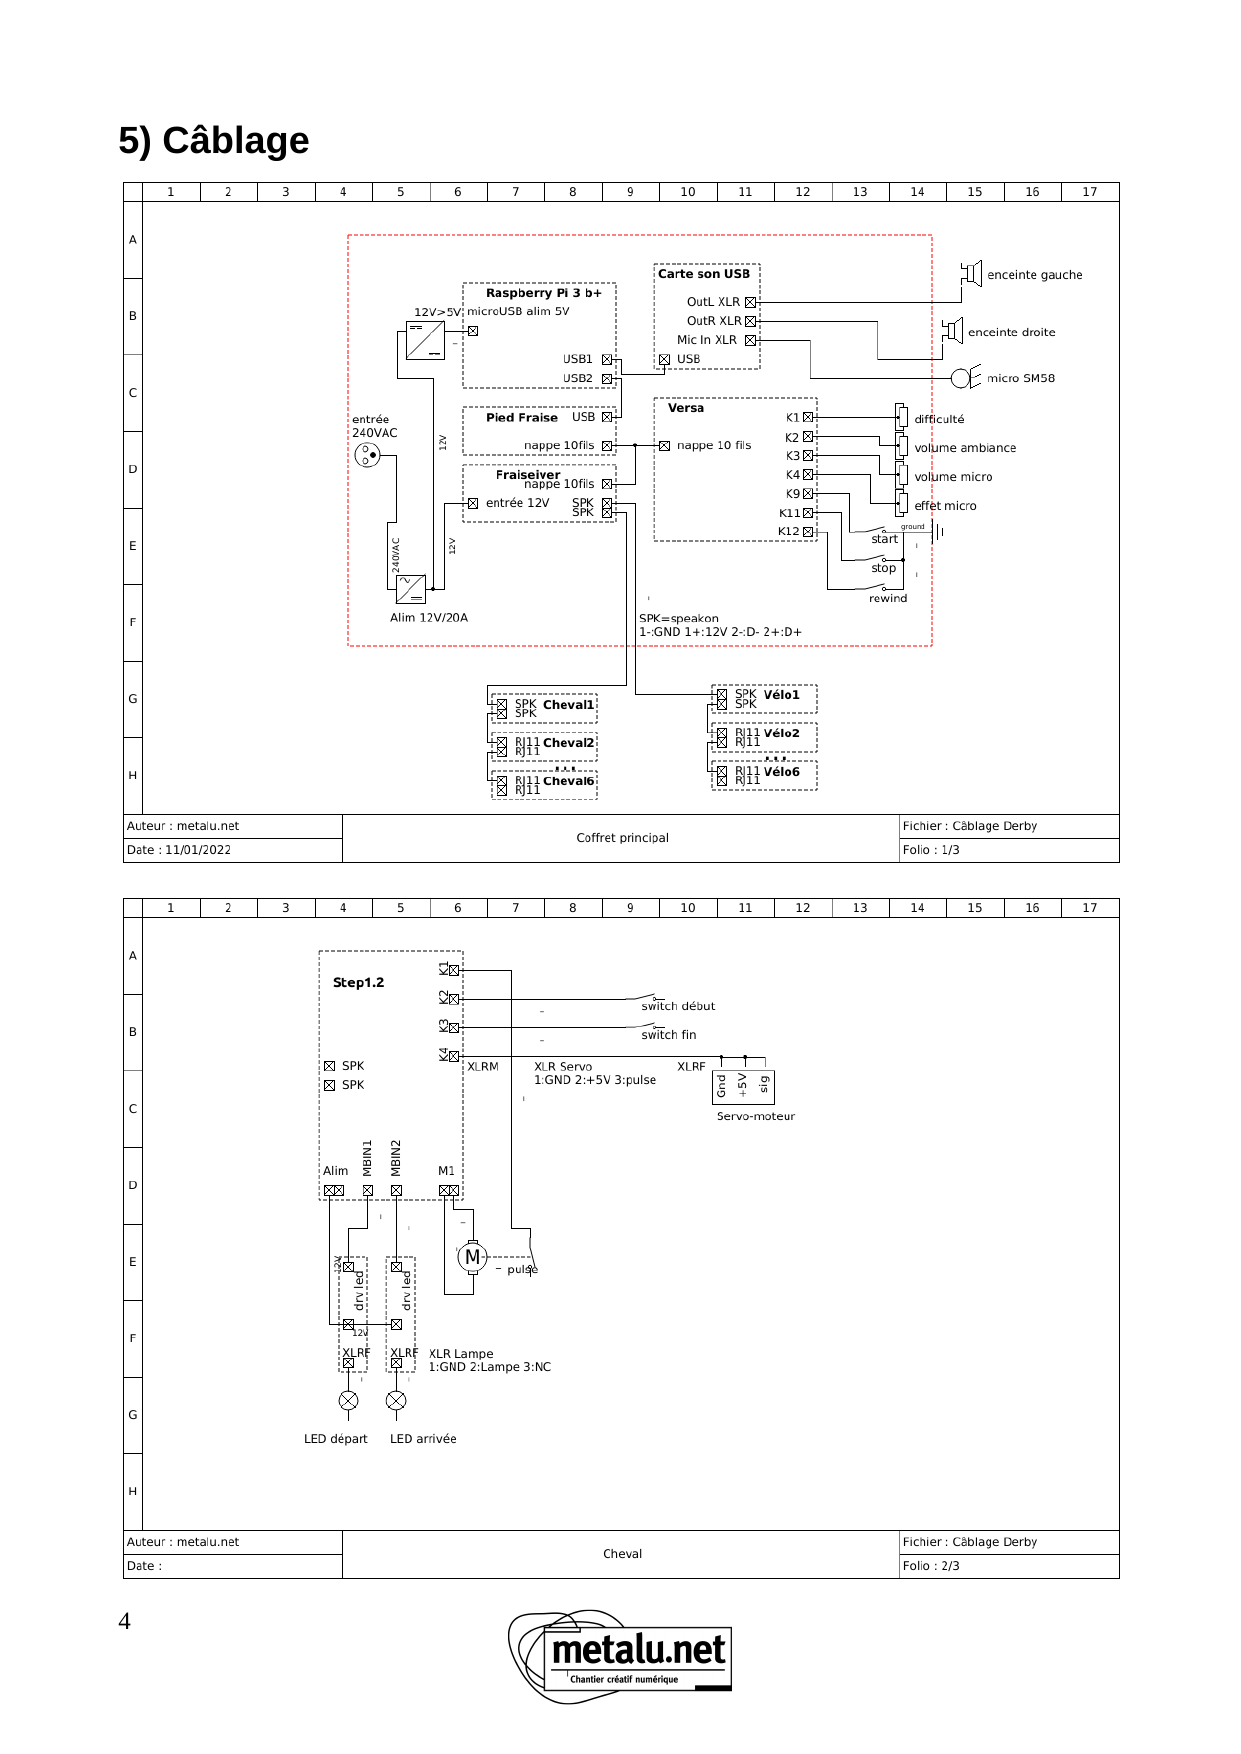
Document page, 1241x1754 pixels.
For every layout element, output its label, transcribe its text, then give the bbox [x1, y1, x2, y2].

picture [507, 1606, 733, 1708]
picture [118, 893, 1123, 1582]
picture [118, 177, 1123, 866]
subtitle 5) Câblage [118, 118, 1122, 162]
